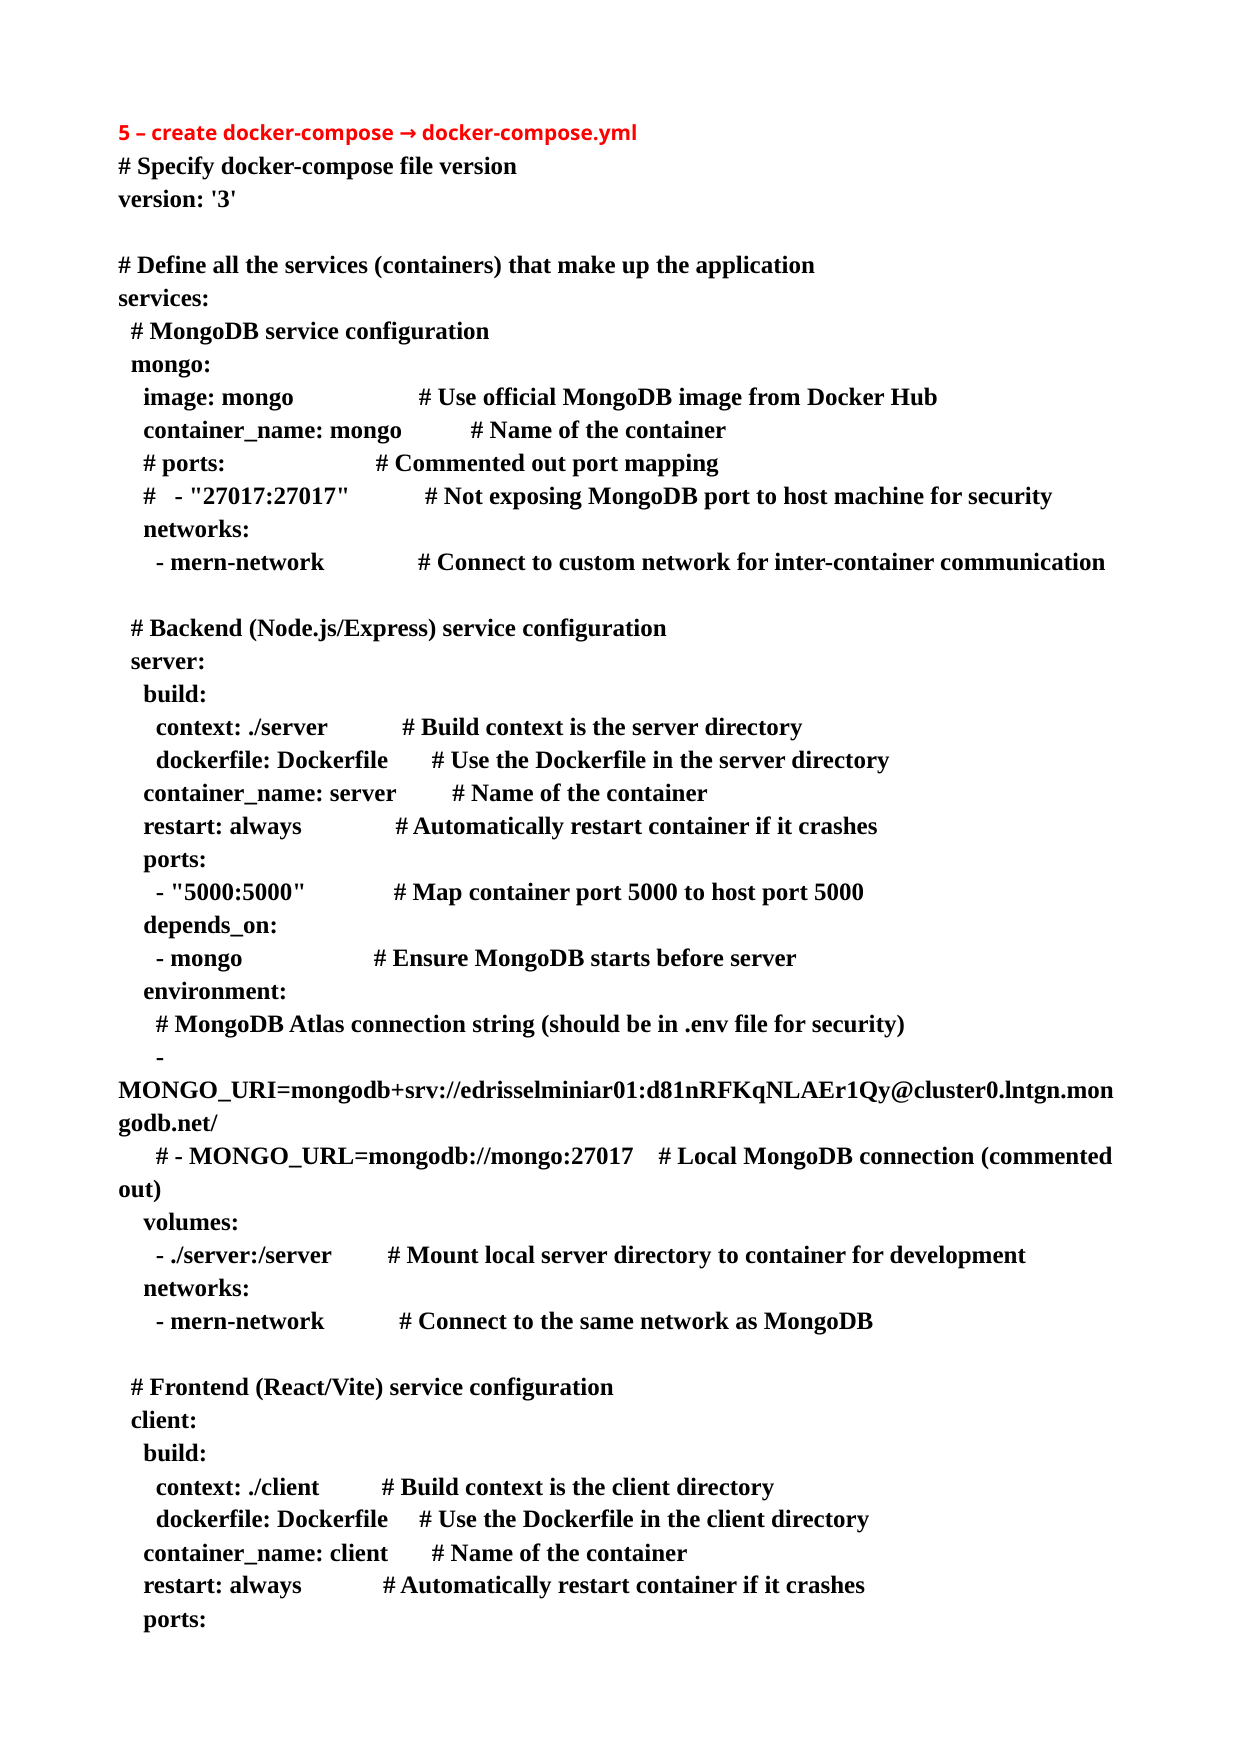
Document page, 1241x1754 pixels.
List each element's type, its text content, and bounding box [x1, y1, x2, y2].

text volumes: [118, 1207, 1122, 1236]
text dockerfile: Dockerfile # Use the Dockerfile in the server directory [118, 745, 1122, 774]
text - mern-network # Connect to custom network for inter-container communication [118, 547, 1122, 576]
text context: ./client # Build context is the client directory [118, 1472, 1122, 1500]
text restart: always # Automatically restart container if it crashes [118, 811, 1122, 840]
text - mern-network # Connect to the same network as MongoDB [118, 1306, 1122, 1335]
text - MONGO_URI=mongodb+srv://edrisselminiar01:d81nRFKqNLAEr1Qy@cluster0.lntgn.mongodb.net/ [118, 1042, 1122, 1137]
text # Define all the services (containers) that make up the application [118, 250, 1122, 278]
text context: ./server # Build context is the server directory [118, 712, 1122, 741]
text # Specify docker-compose file version [118, 151, 1122, 179]
text ports: [118, 1604, 1122, 1632]
text container_name: mongo # Name of the container [118, 415, 1122, 444]
text environment: [118, 976, 1122, 1005]
text # ports: # Commented out port mapping [118, 448, 1122, 477]
text - mongo # Ensure MongoDB starts before server [118, 943, 1122, 972]
text image: mongo # Use official MongoDB image from Docker Hub [118, 382, 1122, 411]
text services: [118, 283, 1122, 312]
text build: [118, 1438, 1122, 1467]
text 5 – create docker-compose → docker-compose.yml [118, 118, 1122, 147]
text container_name: client # Name of the container [118, 1538, 1122, 1566]
text # MongoDB service configuration [118, 316, 1122, 344]
text networks: [118, 514, 1122, 543]
text - ./server:/server # Mount local server directory to container for development [118, 1240, 1122, 1269]
text # Backend (Node.js/Express) service configuration [118, 613, 1122, 642]
text networks: [118, 1273, 1122, 1302]
text dockerfile: Dockerfile # Use the Dockerfile in the client directory [118, 1504, 1122, 1533]
text container_name: server # Name of the container [118, 778, 1122, 807]
text client: [118, 1406, 1122, 1434]
text # - "27017:27017" # Not exposing MongoDB port to host machine for security [118, 481, 1122, 510]
text ports: [118, 844, 1122, 873]
text restart: always # Automatically restart container if it crashes [118, 1571, 1122, 1599]
text version: '3' [118, 184, 1122, 212]
text depends_on: [118, 910, 1122, 939]
text server: [118, 646, 1122, 675]
text # - MONGO_URL=mongodb://mongo:27017 # Local MongoDB connection (commented out) [118, 1141, 1122, 1203]
text mongo: [118, 349, 1122, 378]
text - "5000:5000" # Map container port 5000 to host port 5000 [118, 877, 1122, 906]
text # MongoDB Atlas connection string (should be in .env file for security) [118, 1009, 1122, 1038]
text # Frontend (React/Vite) service configuration [118, 1372, 1122, 1401]
text build: [118, 679, 1122, 708]
